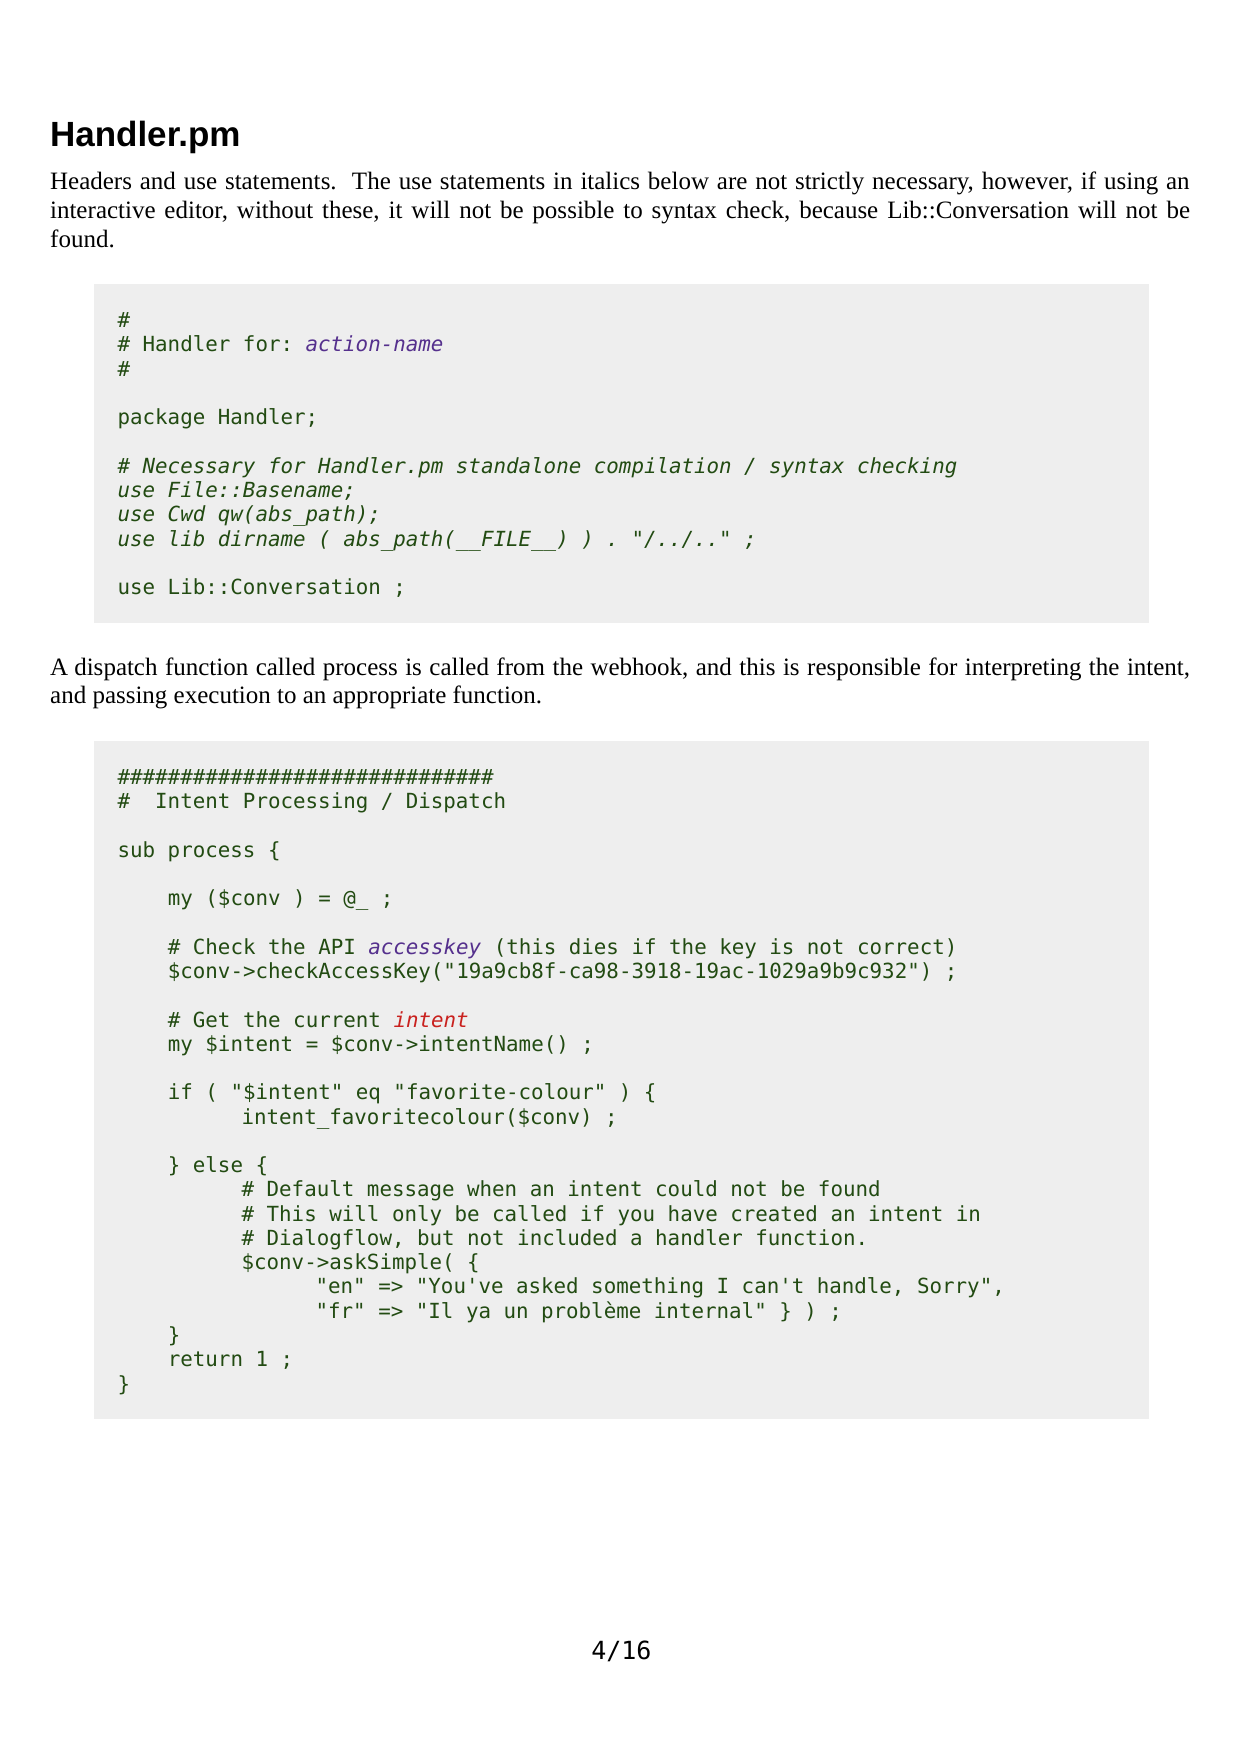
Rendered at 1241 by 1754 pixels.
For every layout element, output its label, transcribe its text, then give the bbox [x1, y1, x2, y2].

text "en" => "You've asked something I can't handle, Sorry", [94, 1274, 1149, 1299]
text "fr" => "Il ya un problème internal" } ) ; [94, 1299, 1149, 1323]
text use Cwd qw(abs_path); [94, 502, 1149, 527]
text use File::Basename; [94, 478, 1149, 502]
text return 1 ; [94, 1347, 1149, 1372]
text ############################## [94, 741, 1149, 789]
text my ($conv ) = @_ ; [94, 886, 1149, 911]
text if ( "$intent" eq "favorite-colour" ) { [94, 1080, 1149, 1105]
text package Handler; [94, 405, 1149, 429]
text # Intent Processing / Dispatch [94, 789, 1149, 813]
text # Necessary for Handler.pm standalone compilation / syntax checking [94, 454, 1149, 478]
text A dispatch function called process is called from the webhook, and this is responsible for interpreting the intent, and passing execution to an appropriate function. [50, 652, 1192, 709]
text Headers and use statements. The use statements in italics below are not strictly necessary, however, if using an interactive editor, without these, it will not be possible to syntax check, because Lib::Conversation will not be found. [50, 166, 1192, 252]
text # Get the current intent [94, 1008, 1149, 1032]
text $conv->checkAccessKey("19a9cb8f-ca98-3918-19ac-1029a9b9c932") ; [94, 959, 1149, 983]
text } [94, 1372, 1149, 1419]
text use Lib::Conversation ; [94, 575, 1149, 623]
text # [94, 284, 1149, 332]
text intent_favoritecolour($conv) ; [94, 1105, 1149, 1129]
text # Handler for: action-name [94, 332, 1149, 357]
text sub process { [94, 838, 1149, 862]
text # This will only be called if you have created an intent in [94, 1202, 1149, 1226]
text } [94, 1323, 1149, 1347]
text use lib dirname ( abs_path(__FILE__) ) . "/../.." ; [94, 527, 1149, 551]
text # [94, 357, 1149, 381]
text # Dialogflow, but not included a handler function. [94, 1226, 1149, 1250]
text # Default message when an intent could not be found [94, 1177, 1149, 1202]
text $conv->askSimple( { [94, 1250, 1149, 1274]
text } else { [94, 1153, 1149, 1177]
text my $intent = $conv->intentName() ; [94, 1032, 1149, 1056]
subtitle Handler.pm [50, 113, 1192, 154]
text # Check the API accesskey (this dies if the key is not correct) [94, 935, 1149, 959]
